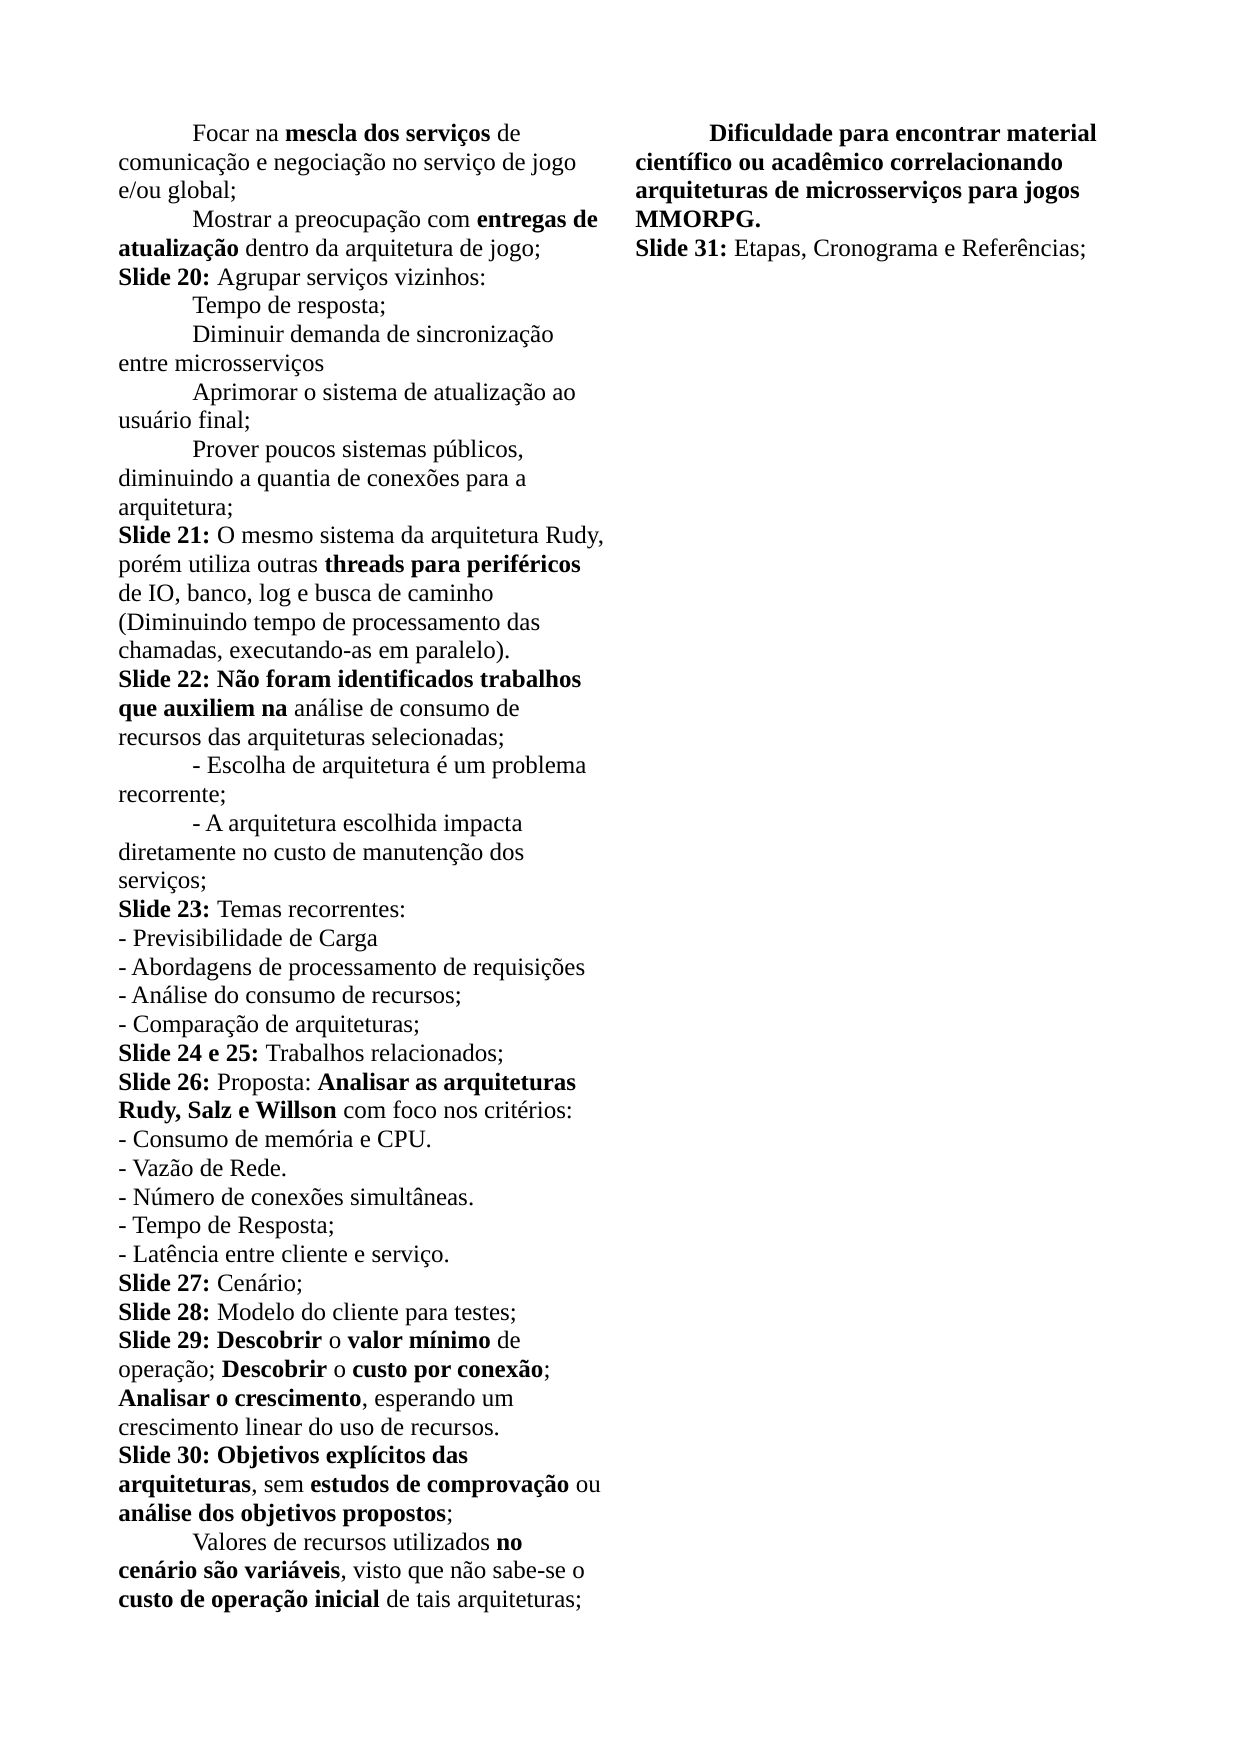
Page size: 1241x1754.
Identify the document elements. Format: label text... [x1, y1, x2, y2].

text - Consumo de memória e CPU. [118, 1124, 605, 1153]
text - Escolha de arquitetura é um problema recorrente; [118, 751, 605, 808]
text - Análise do consumo de recursos; [118, 981, 605, 1009]
text Slide 22: Não foram identificados trabalhos que auxiliem na análise de consumo de recursos das arquiteturas selecionadas; [118, 664, 605, 751]
text - Comparação de arquiteturas; [118, 1009, 605, 1038]
text - Abordagens de processamento de requisições [118, 952, 605, 981]
text Dificuldade para encontrar material científico ou acadêmico correlacionando arquiteturas de microsserviços para jogos MMORPG. [635, 118, 1122, 233]
text Prover poucos sistemas públicos, diminuindo a quantia de conexões para a arquitetura; [118, 434, 605, 521]
text Slide 24 e 25: Trabalhos relacionados; [118, 1038, 605, 1067]
text Slide 28: Modelo do cliente para testes; [118, 1297, 605, 1326]
text Slide 21: O mesmo sistema da arquitetura Rudy, porém utiliza outras threads para periféricos de IO, banco, log e busca de caminho (Diminuindo tempo de processamento das chamadas, executando-as em paralelo). [118, 521, 605, 664]
text - Latência entre cliente e serviço. [118, 1239, 605, 1268]
text Focar na mescla dos serviços de comunicação e negociação no serviço de jogo e/ou global; [118, 118, 605, 204]
text Tempo de resposta; [118, 291, 605, 319]
text Diminuir demanda de sincronização entre microsserviços [118, 319, 605, 377]
text Slide 27: Cenário; [118, 1268, 605, 1297]
text - A arquitetura escolhida impacta diretamente no custo de manutenção dos serviços; [118, 808, 605, 894]
text - Número de conexões simultâneas. [118, 1182, 605, 1211]
text Slide 20: Agrupar serviços vizinhos: [118, 262, 605, 291]
text Slide 30: Objetivos explícitos das arquiteturas, sem estudos de comprovação ou análise dos objetivos propostos; [118, 1441, 605, 1527]
text Slide 26: Proposta: Analisar as arquiteturas Rudy, Salz e Willson com foco nos critérios: [118, 1067, 605, 1124]
text Mostrar a preocupação com entregas de atualização dentro da arquitetura de jogo; [118, 204, 605, 262]
text - Vazão de Rede. [118, 1153, 605, 1182]
text Slide 31: Etapas, Cronograma e Referências; [635, 233, 1122, 262]
text Aprimorar o sistema de atualização ao usuário final; [118, 377, 605, 434]
text Valores de recursos utilizados no cenário são variáveis, visto que não sabe-se o custo de operação inicial de tais arquiteturas; [118, 1527, 605, 1613]
text Slide 23: Temas recorrentes: [118, 894, 605, 923]
text Slide 29: Descobrir o valor mínimo de operação; Descobrir o custo por conexão; Analisar o crescimento, esperando um crescimento linear do uso de recursos. [118, 1326, 605, 1441]
text - Tempo de Resposta; [118, 1211, 605, 1239]
text - Previsibilidade de Carga [118, 923, 605, 952]
